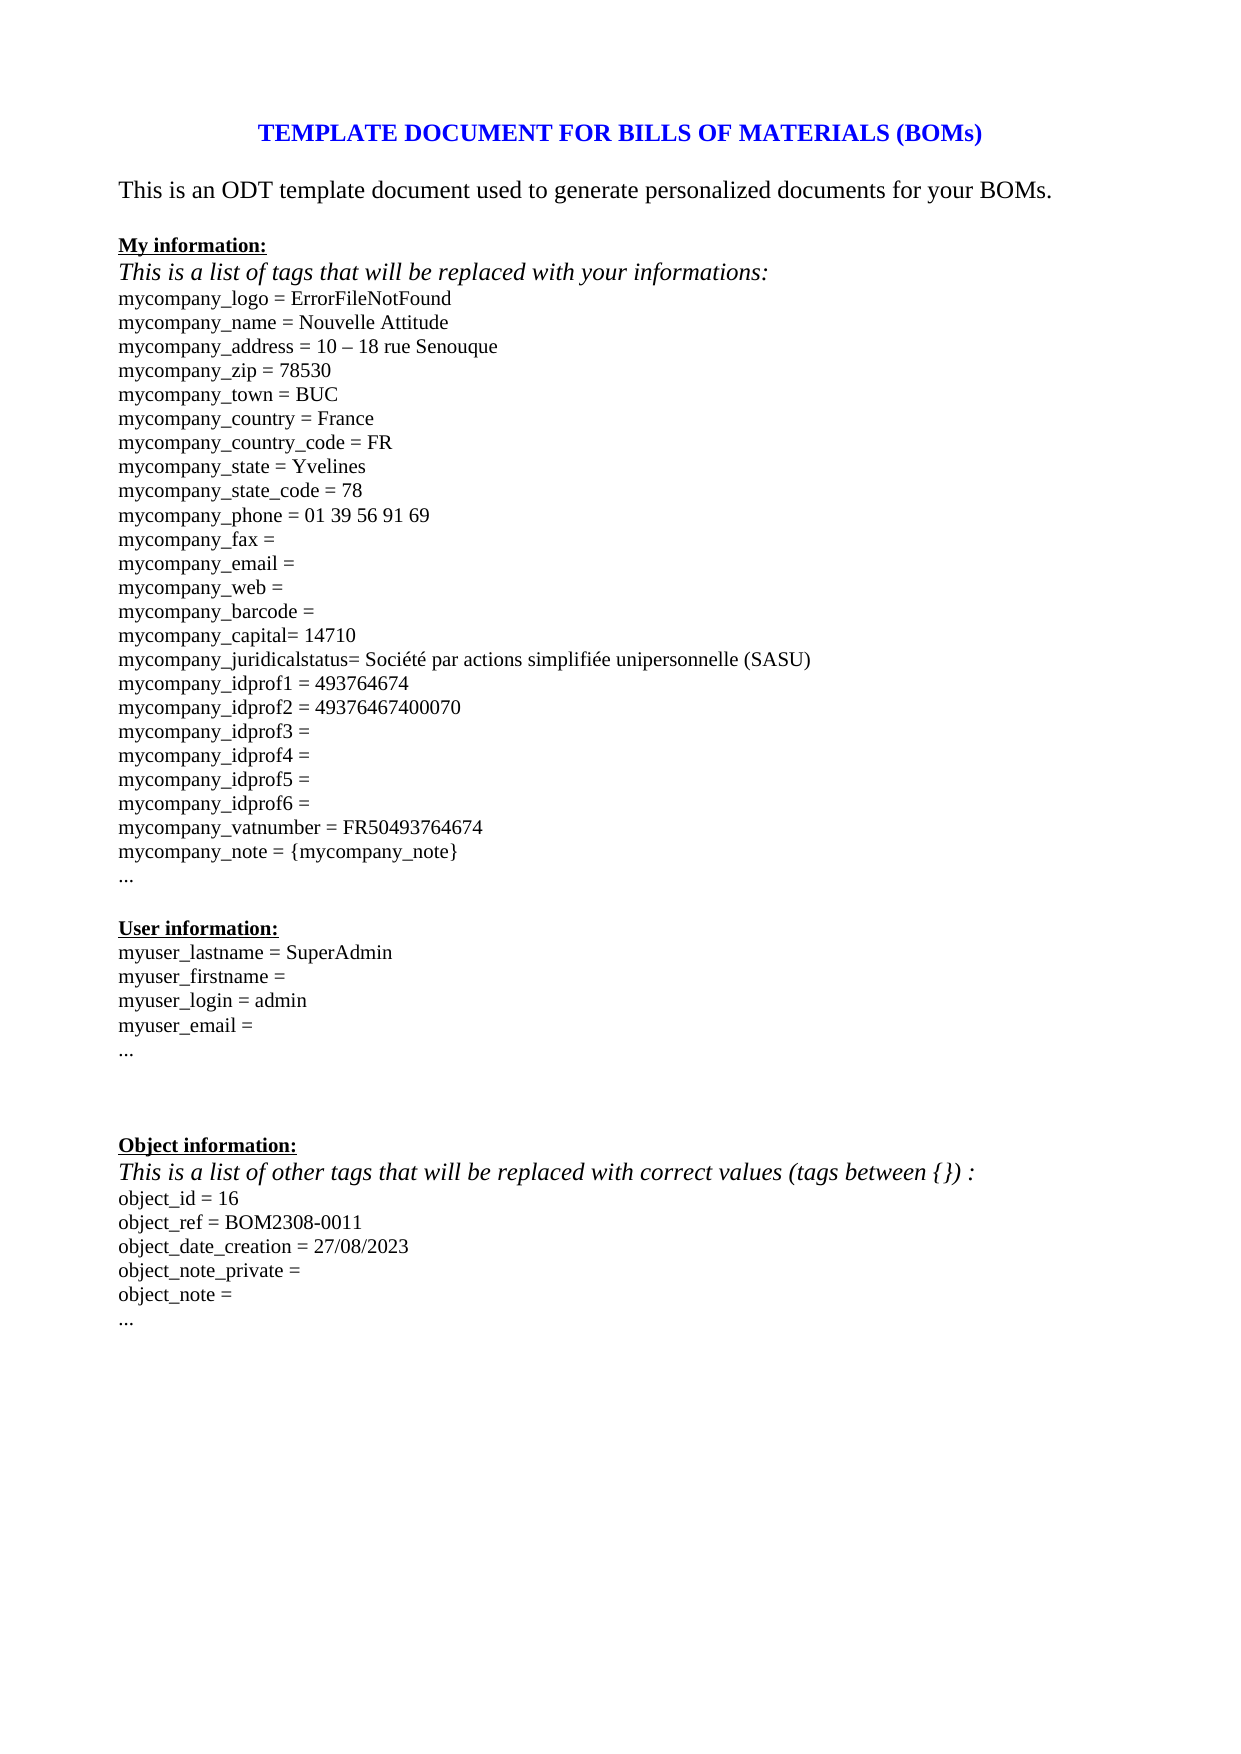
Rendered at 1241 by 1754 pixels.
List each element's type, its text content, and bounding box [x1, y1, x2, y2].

text myuser_login = admin [118, 988, 1122, 1012]
text mycompany_idprof3 = [118, 719, 1122, 743]
text mycompany_idprof5 = [118, 767, 1122, 791]
text mycompany_country_code = FR [118, 430, 1122, 454]
text object_ref = BOM2308-0011 [118, 1210, 1122, 1234]
text mycompany_juridicalstatus= Société par actions simplifiée unipersonnelle (SASU) [118, 647, 1122, 671]
text myuser_email = [118, 1012, 1122, 1037]
text ... [118, 863, 1122, 887]
text ... [118, 1037, 1122, 1061]
text mycompany_fax = [118, 527, 1122, 551]
text object_id = 16 [118, 1186, 1122, 1210]
text mycompany_name = Nouvelle Attitude [118, 310, 1122, 334]
text mycompany_barcode = [118, 599, 1122, 623]
text ... [118, 1306, 1122, 1330]
text mycompany_country = France [118, 406, 1122, 430]
text This is an ODT template document used to generate personalized documents for your BOMs. [118, 176, 1122, 204]
text Object information: [118, 1133, 1122, 1157]
text mycompany_state_code = 78 [118, 478, 1122, 502]
text User information: [118, 916, 1122, 940]
text mycompany_logo = ErrorFileNotFound [118, 286, 1122, 310]
text This is a list of tags that will be replaced with your informations: [118, 257, 1122, 286]
text mycompany_idprof4 = [118, 743, 1122, 767]
text This is a list of other tags that will be replaced with correct values (tags between {}) : [118, 1157, 1122, 1186]
text object_note_private = [118, 1258, 1122, 1282]
text My information: [118, 233, 1122, 257]
text mycompany_address = 10 – 18 rue Senouque [118, 334, 1122, 358]
text mycompany_note = {mycompany_note} [118, 839, 1122, 863]
text TEMPLATE DOCUMENT FOR BILLS OF MATERIALS (BOMs) [118, 118, 1122, 147]
text mycompany_idprof1 = 493764674 [118, 671, 1122, 695]
text mycompany_idprof2 = 49376467400070 [118, 695, 1122, 719]
text mycompany_state = Yvelines [118, 454, 1122, 478]
text mycompany_email = [118, 551, 1122, 575]
text object_date_creation = 27/08/2023 [118, 1234, 1122, 1258]
text myuser_firstname = [118, 964, 1122, 988]
text object_note = [118, 1282, 1122, 1306]
text mycompany_web = [118, 575, 1122, 599]
text mycompany_capital= 14710 [118, 623, 1122, 647]
text myuser_lastname = SuperAdmin [118, 940, 1122, 964]
text mycompany_idprof6 = [118, 791, 1122, 815]
text mycompany_vatnumber = FR50493764674 [118, 815, 1122, 839]
text mycompany_zip = 78530 [118, 358, 1122, 382]
text mycompany_town = BUC [118, 382, 1122, 406]
text mycompany_phone = 01 39 56 91 69 [118, 502, 1122, 527]
